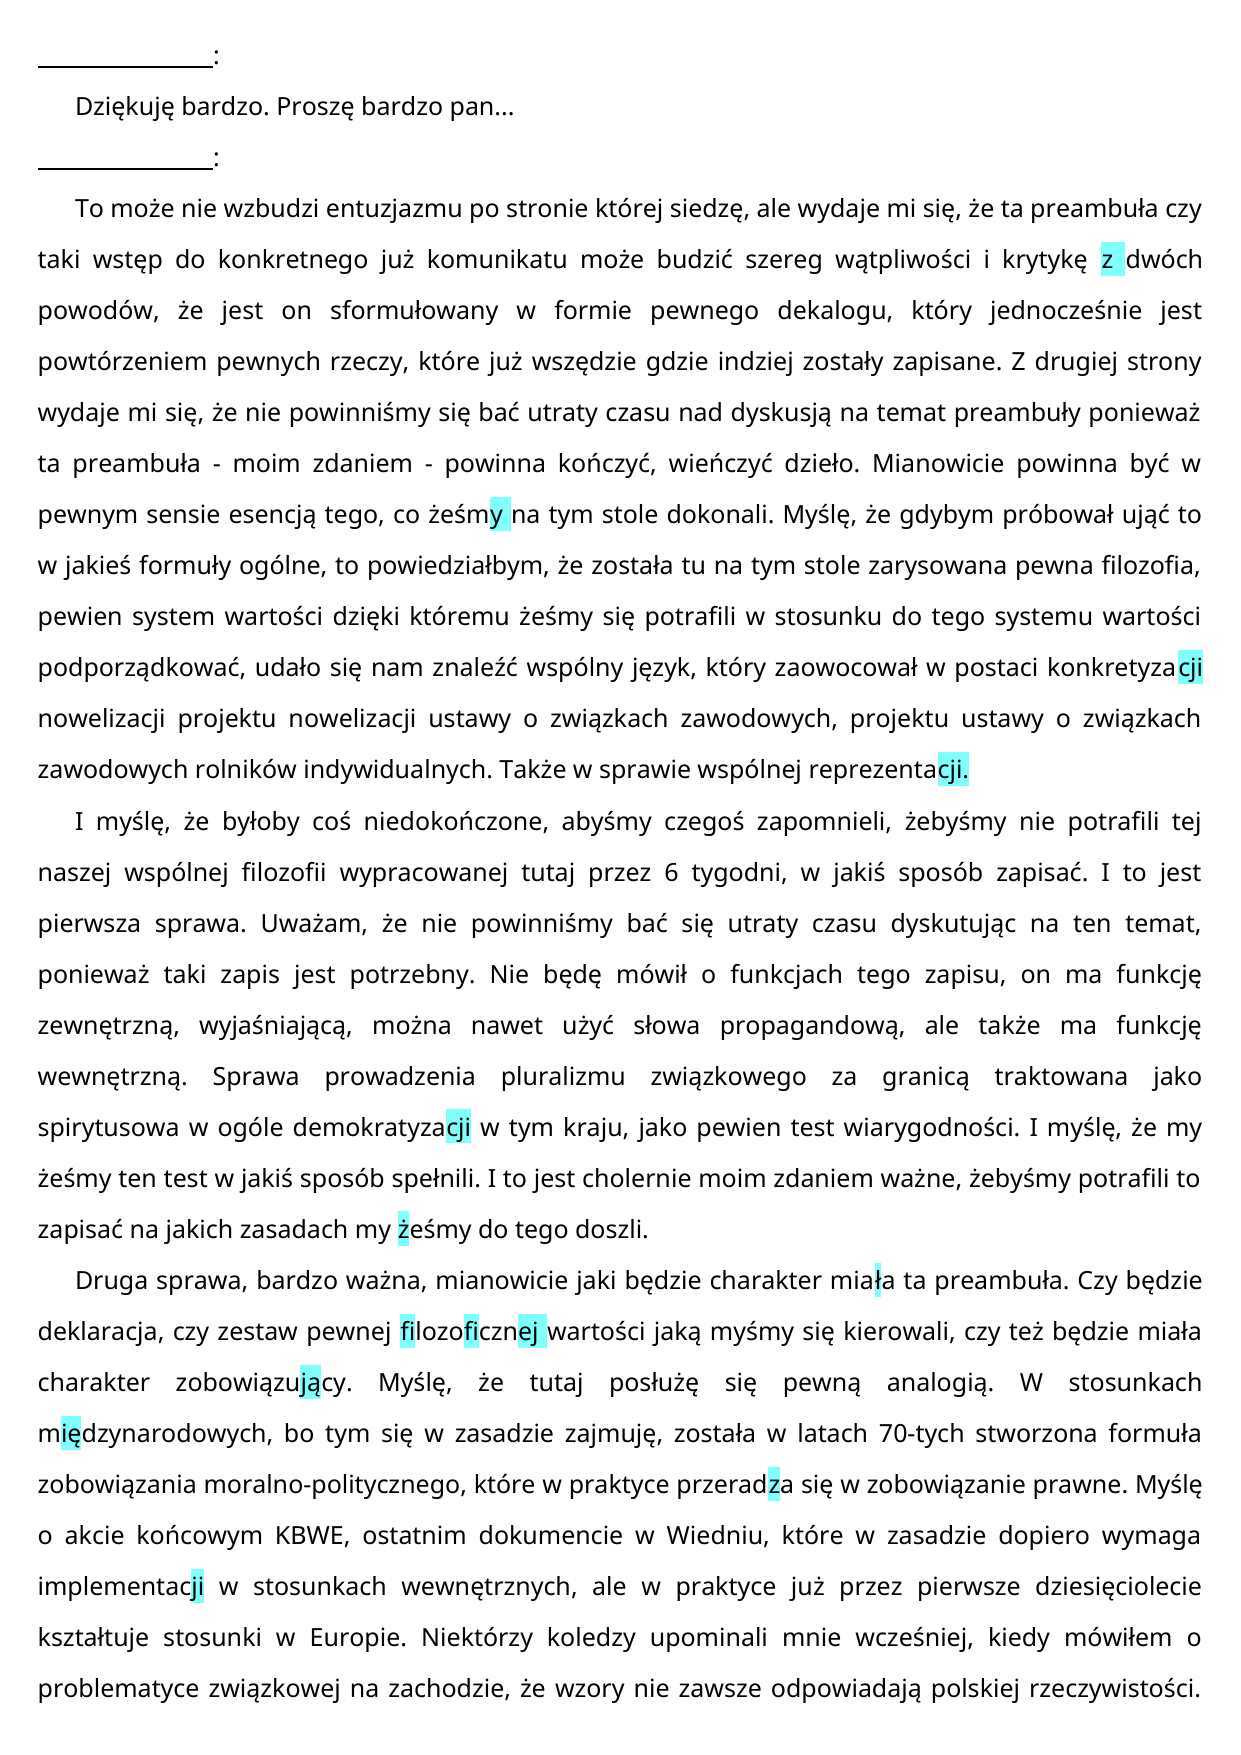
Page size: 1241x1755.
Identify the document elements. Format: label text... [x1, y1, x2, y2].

text Druga sprawa, bardzo ważna, mianowicie jaki będzie charakter miała ta preambuła. Czy będzie deklaracja, czy zestaw pewnej filozoficznej wartości jaką myśmy się kierowali, czy też będzie miała charakter zobowiązujący. Myślę, że tutaj posłużę się pewną analogią. W stosunkach międzynarodowych, bo tym się w zasadzie zajmuję, została w latach 70-tych stworzona formuła zobowiązania moralno-politycznego, które w praktyce przeradza się w zobowiązanie prawne. Myślę o akcie końcowym KBWE, ostatnim dokumencie w Wiedniu, które w zasadzie dopiero wymaga implementacji w stosunkach wewnętrznych, ale w praktyce już przez pierwsze dziesięciolecie kształtuje stosunki w Europie. Niektórzy koledzy upominali mnie wcześniej, kiedy mówiłem o problematyce związkowej na zachodzie, że wzory nie zawsze odpowiadają polskiej rzeczywistości. [37, 1262, 1203, 1705]
text To może nie wzbudzi entuzjazmu po stronie której siedzę, ale wydaje mi się, że ta preambuła czy taki wstęp do konkretnego już komunikatu może budzić szereg wątpliwości i krytykę z dwóch powodów, że jest on sformułowany w formie pewnego dekalogu, który jednocześnie jest powtórzeniem pewnych rzeczy, które już wszędzie gdzie indziej zostały zapisane. Z drugiej strony wydaje mi się, że nie powinniśmy się bać utraty czasu nad dyskusją na temat preambuły ponieważ ta preambuła - moim zdaniem - powinna kończyć, wieńczyć dzieło. Mianowicie powinna być w pewnym sensie esencją tego, co żeśmy na tym stole dokonali. Myślę, że gdybym próbował ująć to w jakieś formuły ogólne, to powiedziałbym, że została tu na tym stole zarysowana pewna filozofia, pewien system wartości dzięki któremu żeśmy się potrafili w stosunku do tego systemu wartości podporządkować, udało się nam znaleźć wspólny język, który zaowocował w postaci konkretyzacji nowelizacji projektu nowelizacji ustawy o związkach zawodowych, projektu ustawy o związkach zawodowych rolników indywidualnych. Także w sprawie wspólnej reprezentacji. [37, 191, 1203, 786]
text : [37, 139, 1203, 174]
text Dziękuję bardzo. Proszę bardzo pan... [37, 88, 1203, 123]
text : [37, 37, 1203, 72]
text I myślę, że byłoby coś niedokończone, abyśmy czegoś zapomnieli, żebyśmy nie potrafili tej naszej wspólnej filozofii wypracowanej tutaj przez 6 tygodni, w jakiś sposób zapisać. I to jest pierwsza sprawa. Uważam, że nie powinniśmy bać się utraty czasu dyskutując na ten temat, ponieważ taki zapis jest potrzebny. Nie będę mówił o funkcjach tego zapisu, on ma funkcję zewnętrzną, wyjaśniającą, można nawet użyć słowa propagandową, ale także ma funkcję wewnętrzną. Sprawa prowadzenia pluralizmu związkowego za granicą traktowana jako spirytusowa w ogóle demokratyzacji w tym kraju, jako pewien test wiarygodności. I myślę, że my żeśmy ten test w jakiś sposób spełnili. I to jest cholernie moim zdaniem ważne, żebyśmy potrafili to zapisać na jakich zasadach my żeśmy do tego doszli. [37, 803, 1203, 1246]
